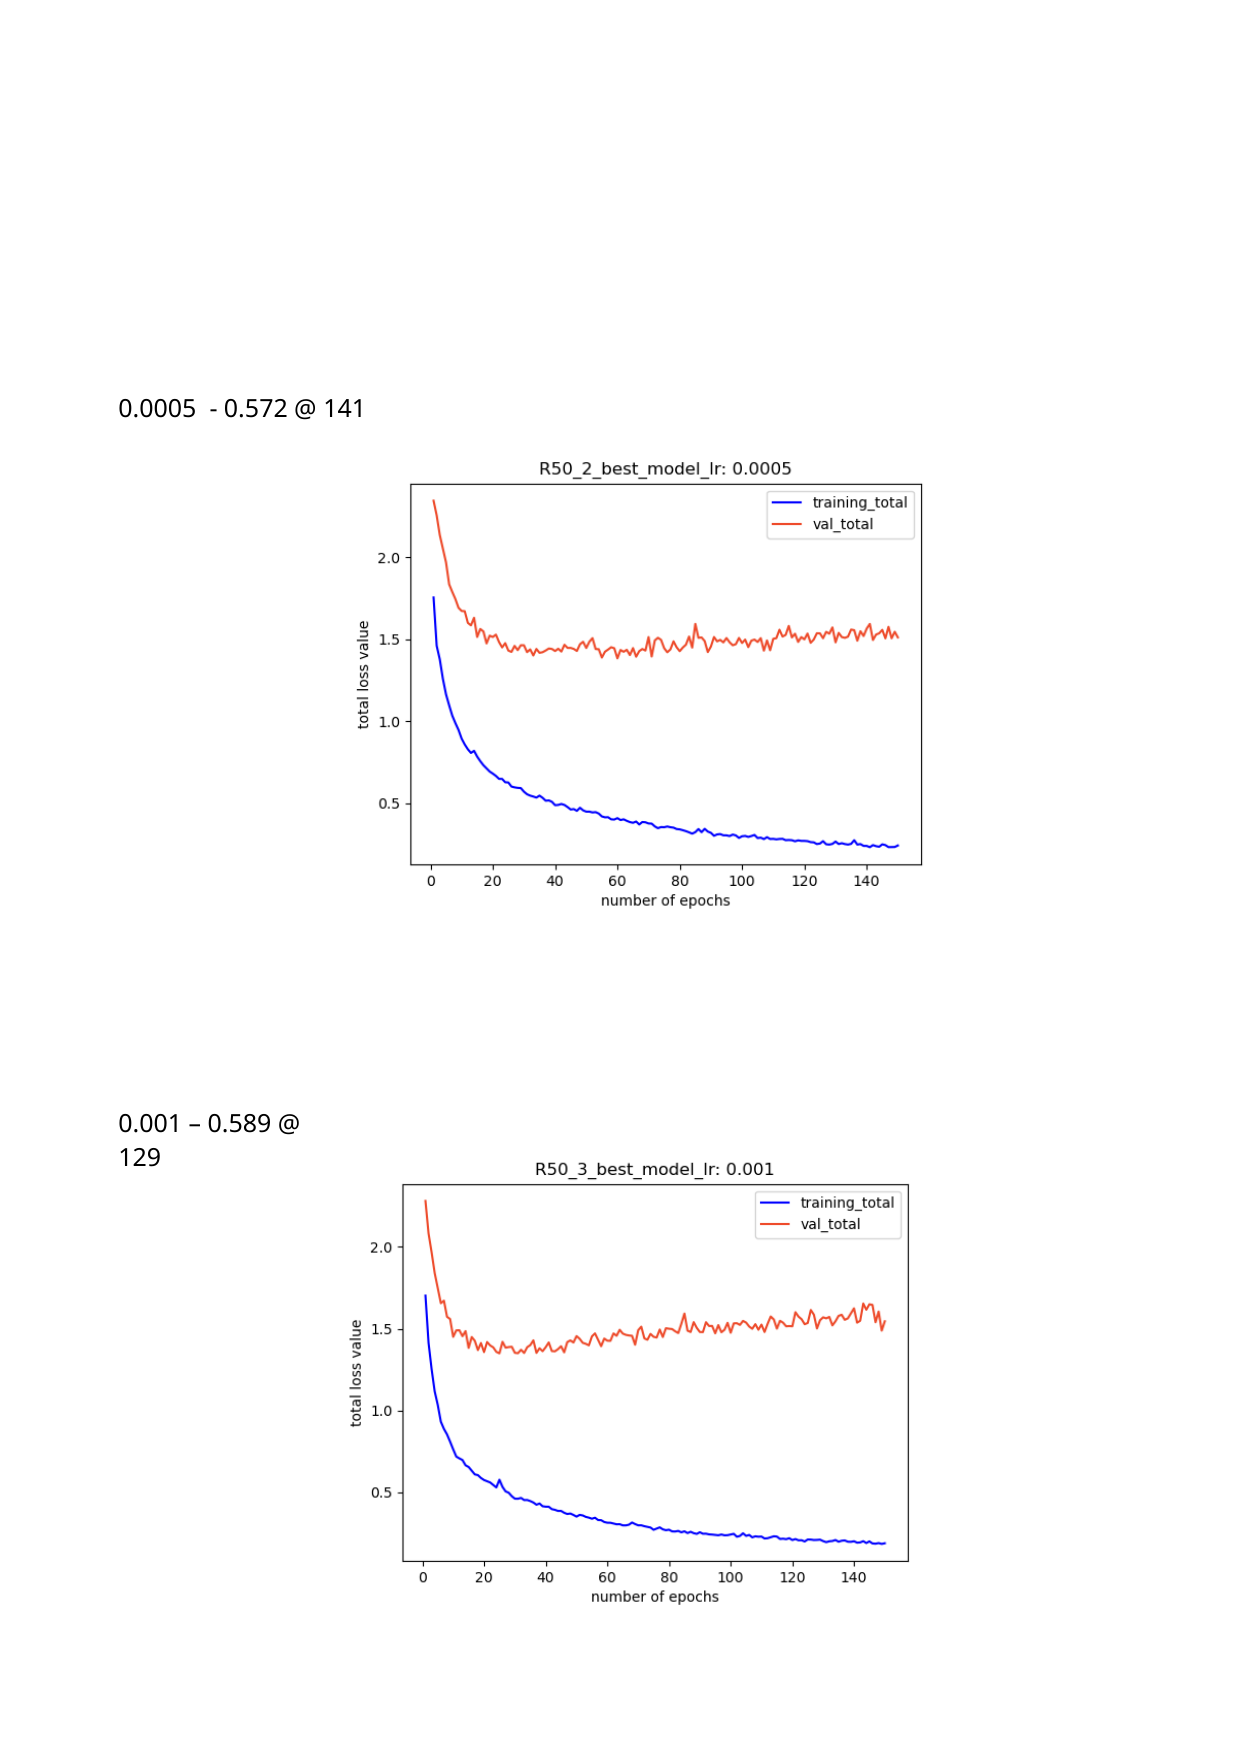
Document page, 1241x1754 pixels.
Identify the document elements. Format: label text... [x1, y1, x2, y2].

text 0.0005 - 0.572 @ 141 [118, 391, 1122, 425]
picture [328, 424, 987, 919]
text 0.001 – 0.589 @ 129 [118, 1106, 1122, 1174]
picture [321, 1126, 973, 1615]
